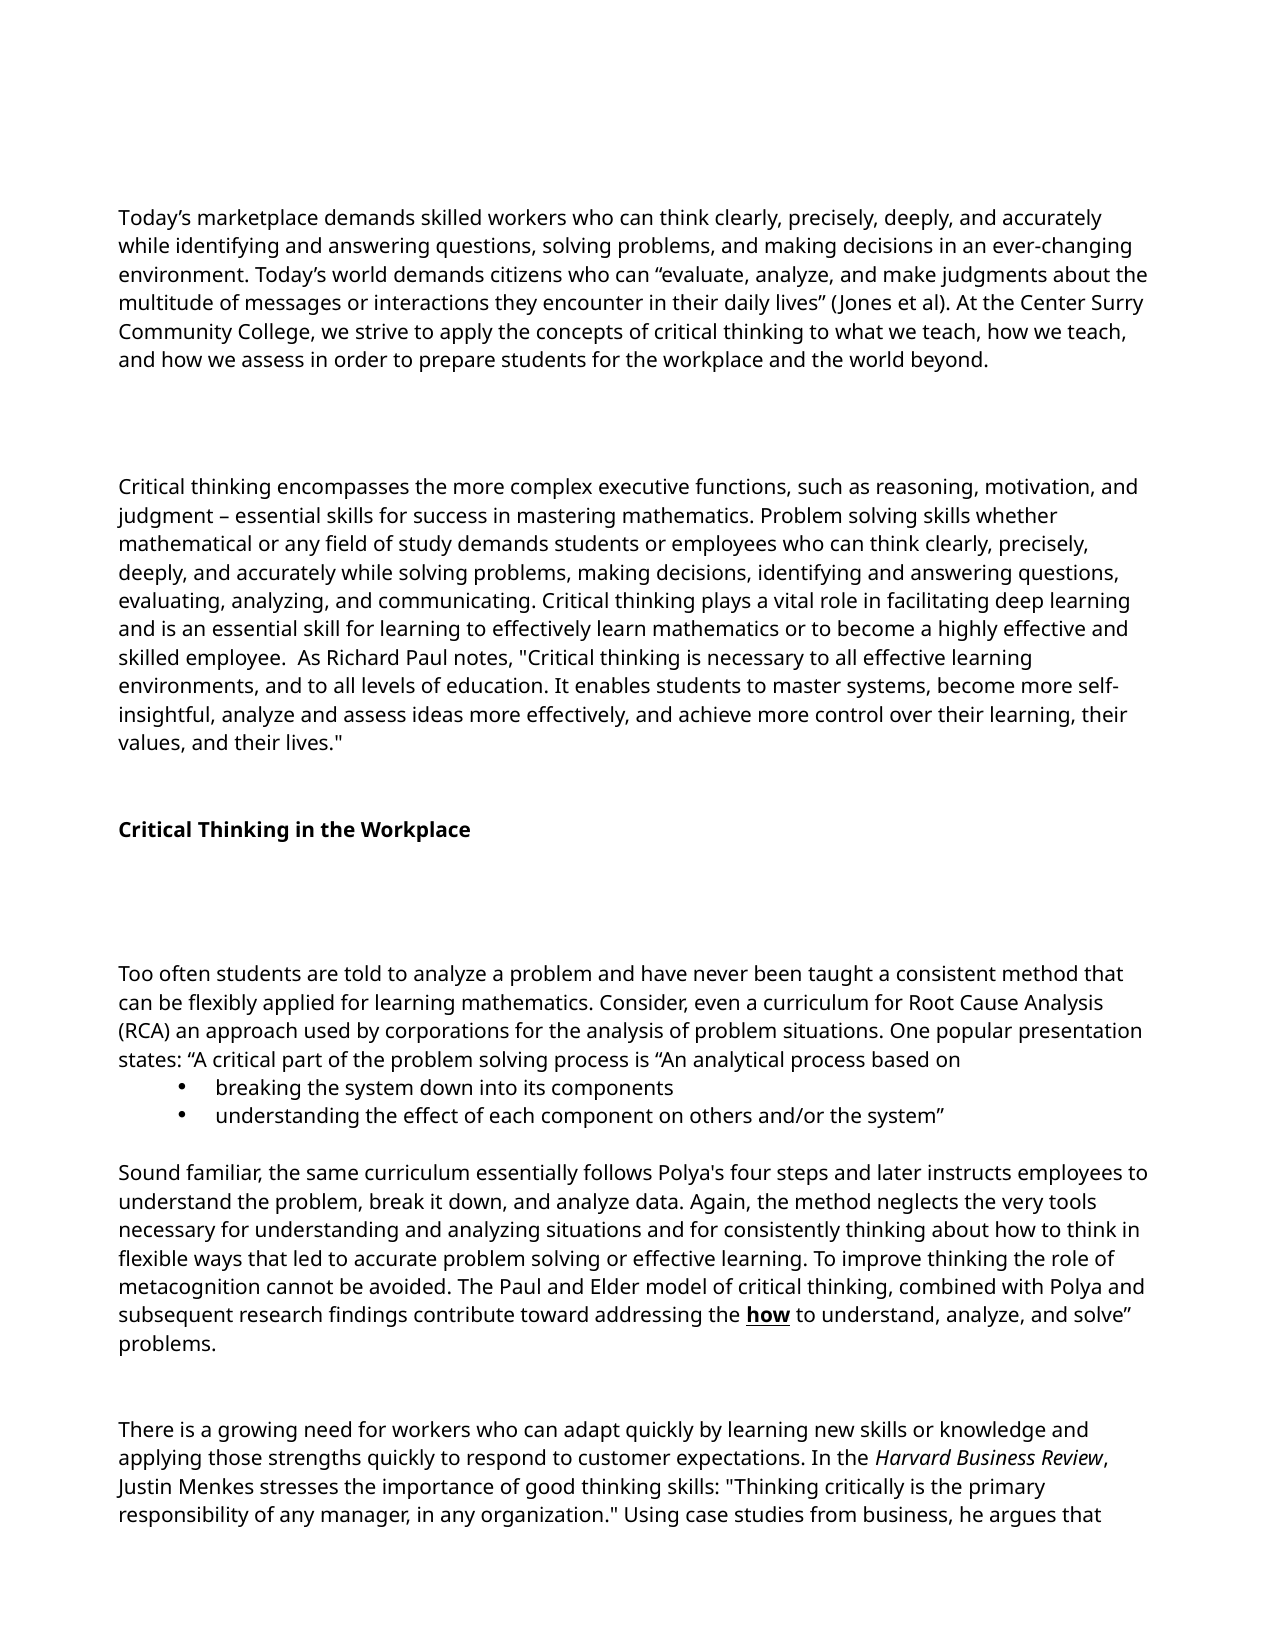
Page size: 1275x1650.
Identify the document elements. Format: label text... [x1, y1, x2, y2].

text Critical Thinking in the Workplace [118, 815, 1157, 843]
list understanding the effect of each component on others and/or the system” [178, 1102, 1157, 1130]
list breaking the system down into its components [178, 1073, 1157, 1102]
text Sound familiar, the same curriculum essentially follows Polya's four steps and later instructs employees to understand the problem, break it down, and analyze data. Again, the method neglects the very tools necessary for understanding and analyzing situations and for consistently thinking about how to think in flexible ways that led to accurate problem solving or effective learning. To improve thinking the role of metacognition cannot be avoided. The Paul and Elder model of critical thinking, combined with Polya and subsequent research findings contribute toward addressing the how to understand, analyze, and solve” problems. [118, 1158, 1157, 1357]
text Too often students are told to analyze a problem and have never been taught a consistent method that can be flexibly applied for learning mathematics. Consider, even a curriculum for Root Cause Analysis (RCA) an approach used by corporations for the analysis of problem situations. One popular presentation states: “A critical part of the problem solving process is “An analytical process based on [118, 959, 1157, 1073]
text There is a growing need for workers who can adapt quickly by learning new skills or knowledge and applying those strengths quickly to respond to customer expectations. In the Harvard Business Review, Justin Menkes stresses the importance of good thinking skills: "Thinking critically is the primary responsibility of any manager, in any organization." Using case studies from business, he argues that [118, 1415, 1157, 1529]
text Today’s marketplace demands skilled workers who can think clearly, precisely, deeply, and accurately while identifying and answering questions, solving problems, and making decisions in an ever-changing environment. Today’s world demands citizens who can “evaluate, analyze, and make judgments about the multitude of messages or interactions they encounter in their daily lives” (Jones et al). At the Center Surry Community College, we strive to apply the concepts of critical thinking to what we teach, how we teach, and how we assess in order to prepare students for the workplace and the world beyond. [118, 203, 1157, 374]
text Critical thinking encompasses the more complex executive functions, such as reasoning, motivation, and judgment – essential skills for success in mastering mathematics. Problem solving skills whether mathematical or any field of study demands students or employees who can think clearly, precisely, deeply, and accurately while solving problems, making decisions, identifying and answering questions, evaluating, analyzing, and communicating. Critical thinking plays a vital role in facilitating deep learning and is an essential skill for learning to effectively learn mathematics or to become a highly effective and skilled employee. As Richard Paul notes, "Critical thinking is necessary to all effective learning environments, and to all levels of education. It enables students to master systems, become more self-insightful, analyze and assess ideas more effectively, and achieve more control over their learning, their values, and their lives." [118, 472, 1157, 757]
